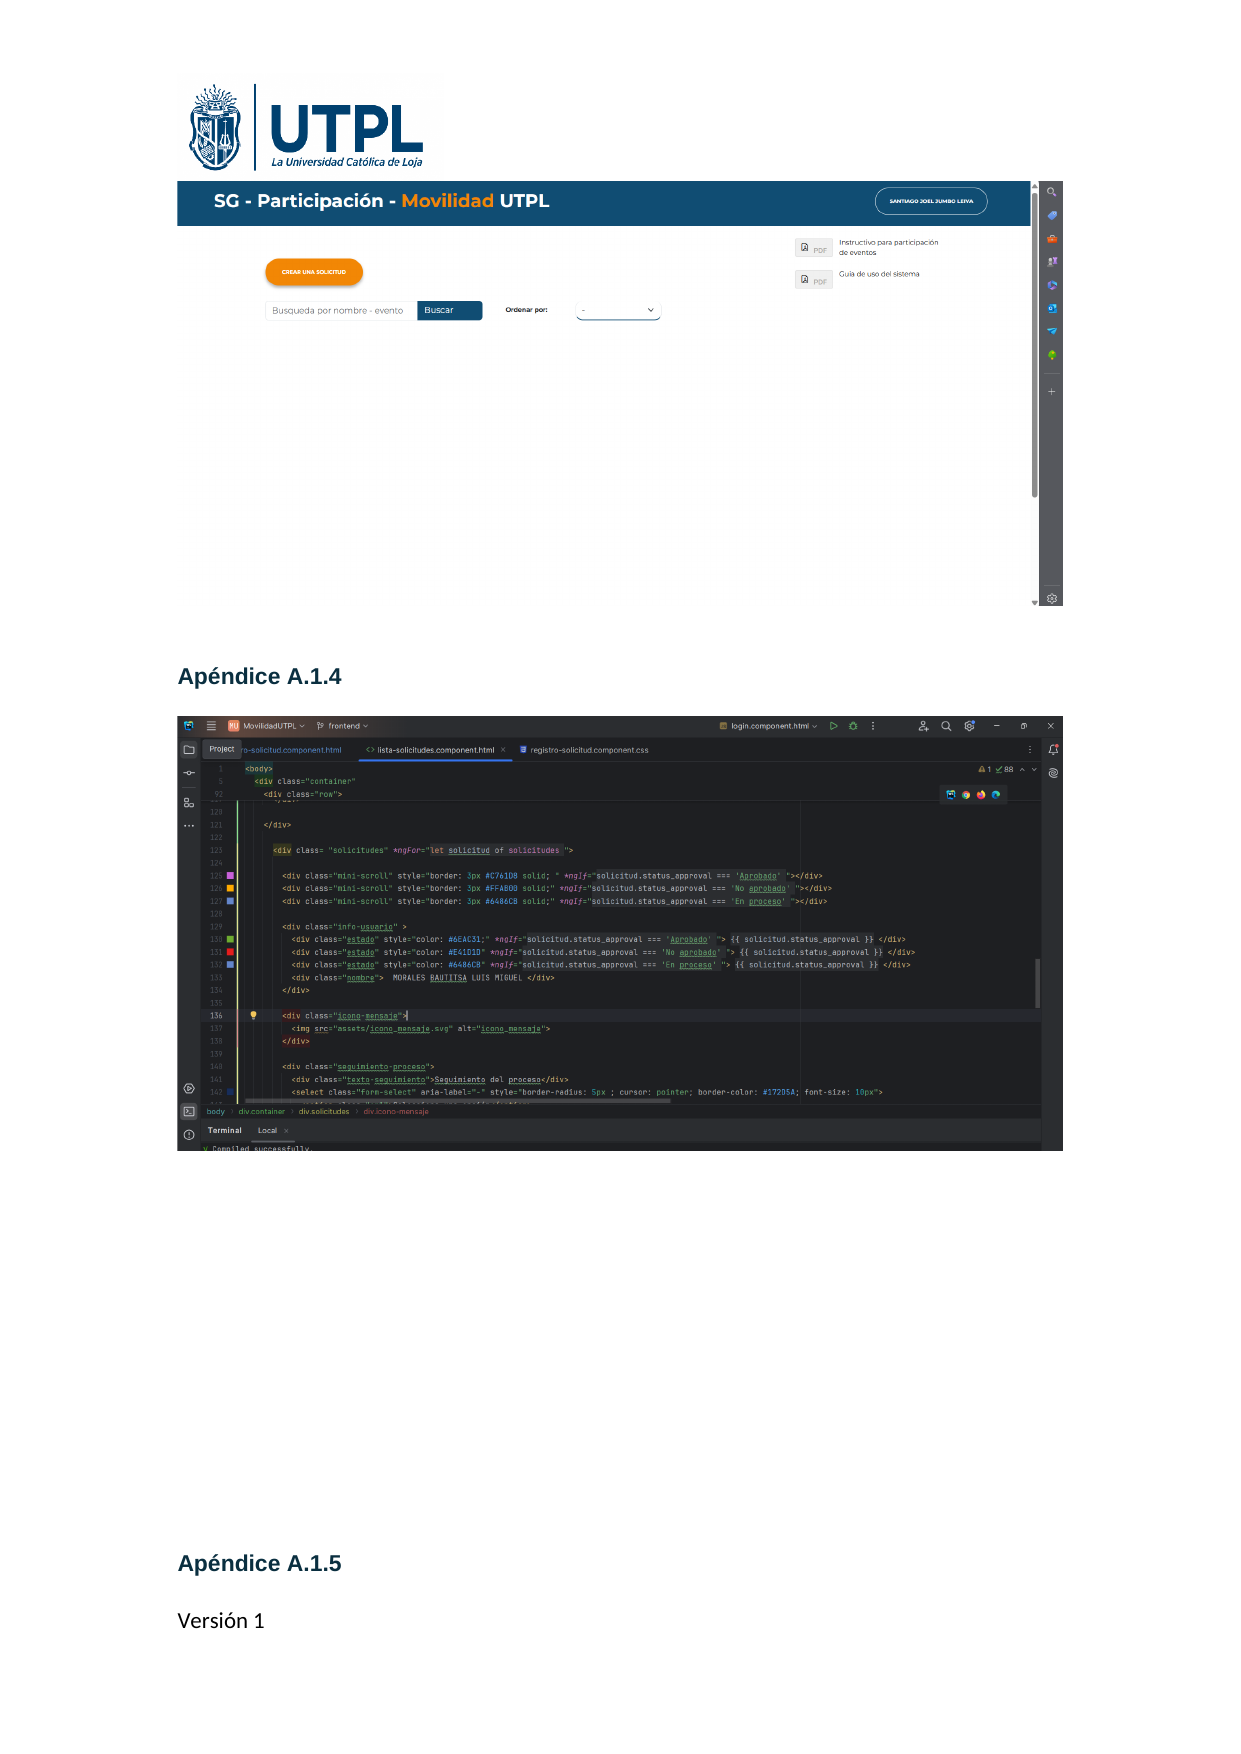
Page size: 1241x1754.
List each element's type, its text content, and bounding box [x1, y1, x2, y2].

subtitle Apéndice A.1.4 [177, 663, 1063, 689]
subtitle Apéndice A.1.5 [177, 1550, 1063, 1576]
